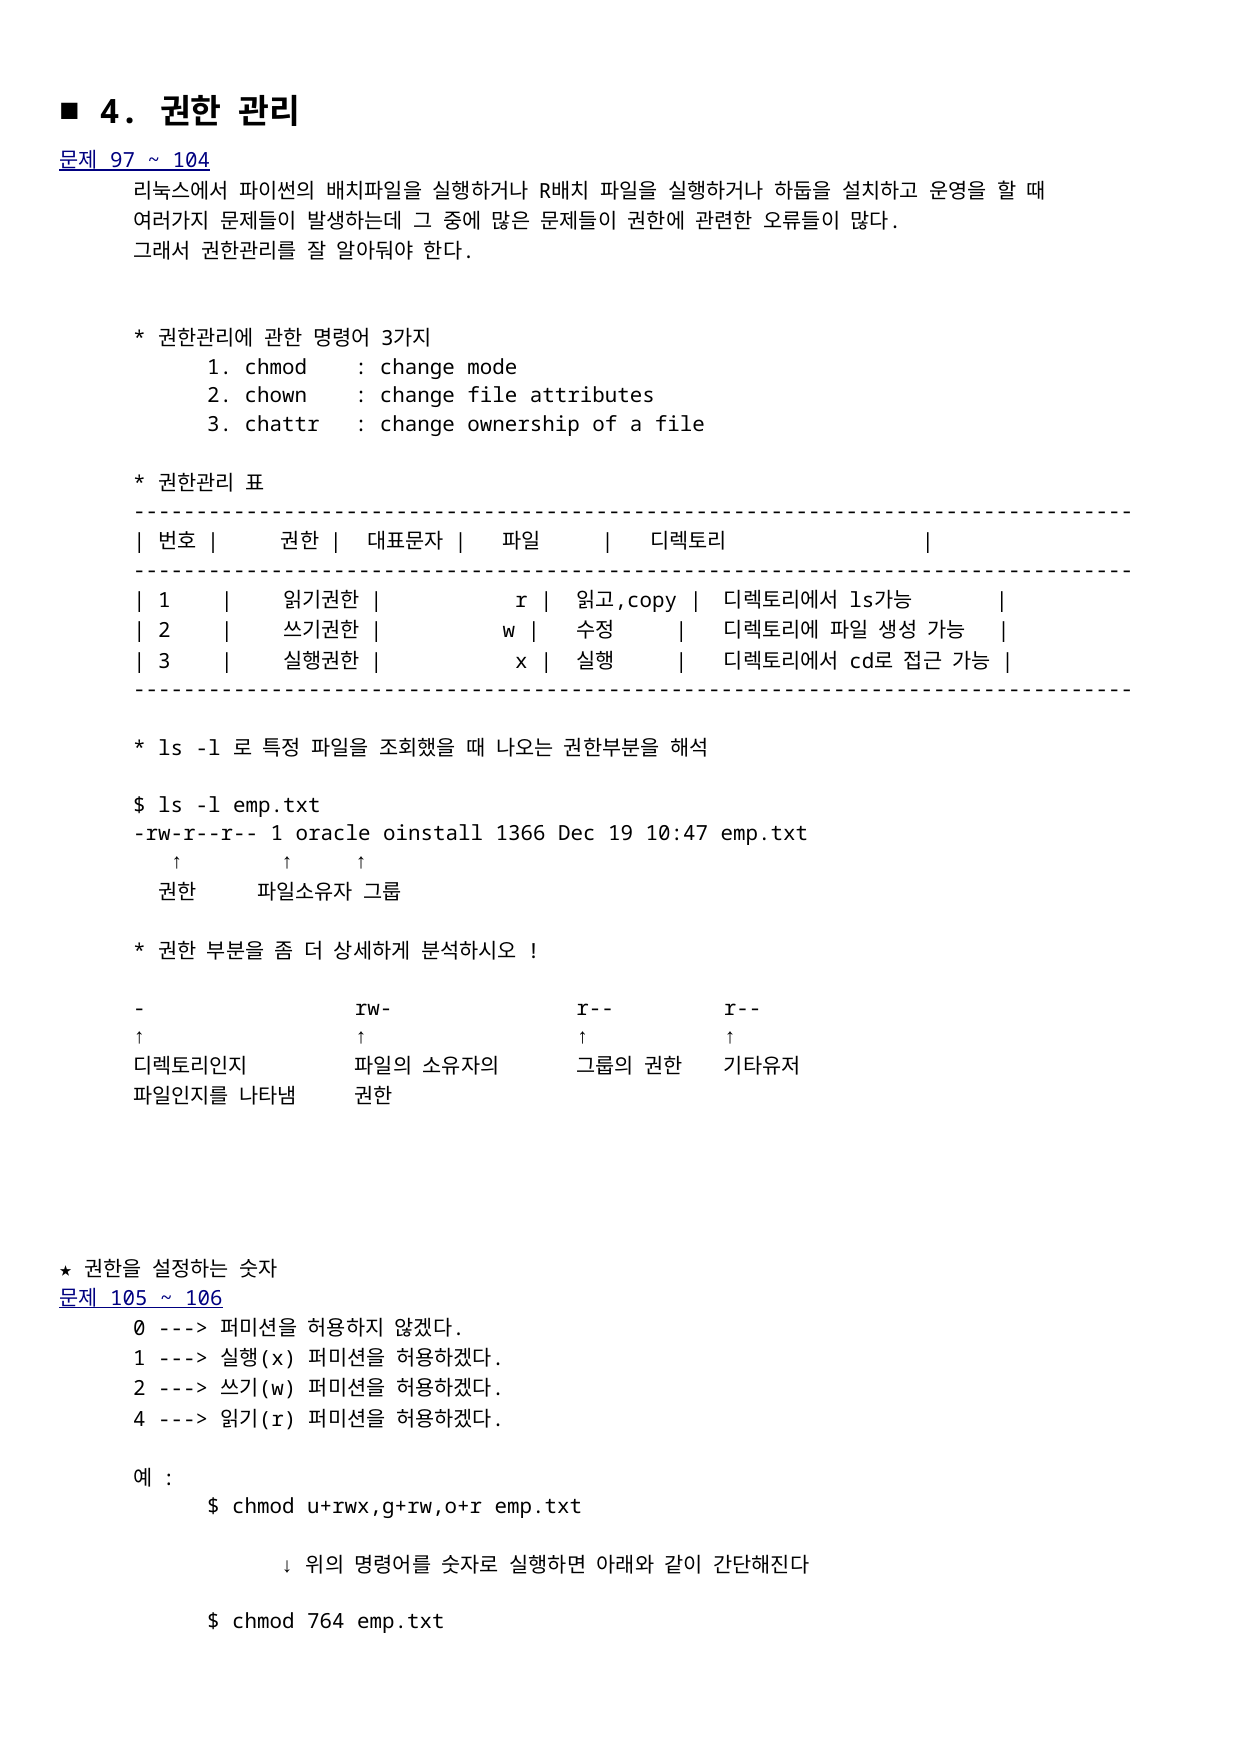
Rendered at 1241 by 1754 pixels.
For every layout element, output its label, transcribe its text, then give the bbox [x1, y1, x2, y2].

text 3. chattr : change ownership of a file [59, 409, 1180, 437]
text | 3 | 실행권한 | x | 실행 | 디렉토리에서 cd로 접근 가능 | [59, 644, 1180, 674]
text 4 ---> 읽기(r) 퍼미션을 허용하겠다. [59, 1402, 1180, 1432]
text -------------------------------------------------------------------------------- [59, 674, 1180, 703]
text 2 ---> 쓰기(w) 퍼미션을 허용하겠다. [59, 1372, 1180, 1402]
text $ ls -l emp.txt [59, 790, 1180, 818]
text 여러가지 문제들이 발생하는데 그 중에 많은 문제들이 권한에 관련한 오류들이 많다. [59, 204, 1180, 234]
subtitle ■ 4. 권한 관리 [59, 84, 1181, 133]
text * ls -l 로 특정 파일을 조회했을 때 나오는 권한부분을 해석 [59, 731, 1180, 761]
text $ chmod u+rwx,g+rw,o+r emp.txt [59, 1491, 1180, 1519]
text -rw-r--r-- 1 oracle oinstall 1366 Dec 19 10:47 emp.txt [59, 818, 1180, 847]
text - rw- r-- r-- [59, 993, 1180, 1021]
text -------------------------------------------------------------------------------- [59, 555, 1180, 583]
text ↑ ↑ ↑ [59, 847, 1180, 875]
text | 번호 | 권한 | 대표문자 | 파일 | 디렉토리 | [59, 524, 1180, 555]
text 2. chown : change file attributes [59, 380, 1180, 409]
text $ chmod 764 emp.txt [59, 1607, 1180, 1635]
text 1 ---> 실행(x) 퍼미션을 허용하겠다. [59, 1341, 1180, 1372]
text | 1 | 읽기권한 | r | 읽고,copy | 디렉토리에서 ls가능 | [59, 583, 1180, 613]
text * 권한관리 표 [59, 466, 1180, 496]
text 디렉토리인지 파일의 소유자의 그룹의 권한 기타유저 [59, 1049, 1180, 1080]
text -------------------------------------------------------------------------------- [59, 496, 1180, 524]
text 0 ---> 퍼미션을 허용하지 않겠다. [59, 1311, 1180, 1341]
text | 2 | 쓰기권한 | w | 수정 | 디렉토리에 파일 생성 가능 | [59, 613, 1180, 644]
text * 권한관리에 관한 명령어 3가지 [59, 322, 1180, 352]
text 문제 97 ~ 104 [59, 145, 1204, 174]
text ★ 권한을 설정하는 숫자 [59, 1252, 1180, 1283]
text 그래서 권한관리를 잘 알아둬야 한다. [59, 234, 1180, 265]
text 예 : [59, 1461, 1180, 1491]
text 1. chmod : change mode [59, 352, 1180, 380]
text * 권한 부분을 좀 더 상세하게 분석하시오 ! [59, 934, 1180, 964]
text 권한 파일소유자 그룹 [59, 875, 1180, 905]
text 리눅스에서 파이썬의 배치파일을 실행하거나 R배치 파일을 실행하거나 하둡을 설치하고 운영을 할 때 [59, 174, 1180, 204]
text ↑ ↑ ↑ ↑ [59, 1021, 1180, 1049]
text 문제 105 ~ 106 [59, 1283, 1204, 1311]
text 파일인지를 나타냄 권한 [59, 1080, 1180, 1110]
text ↓ 위의 명령어를 숫자로 실행하면 아래와 같이 간단해진다 [59, 1548, 1180, 1578]
